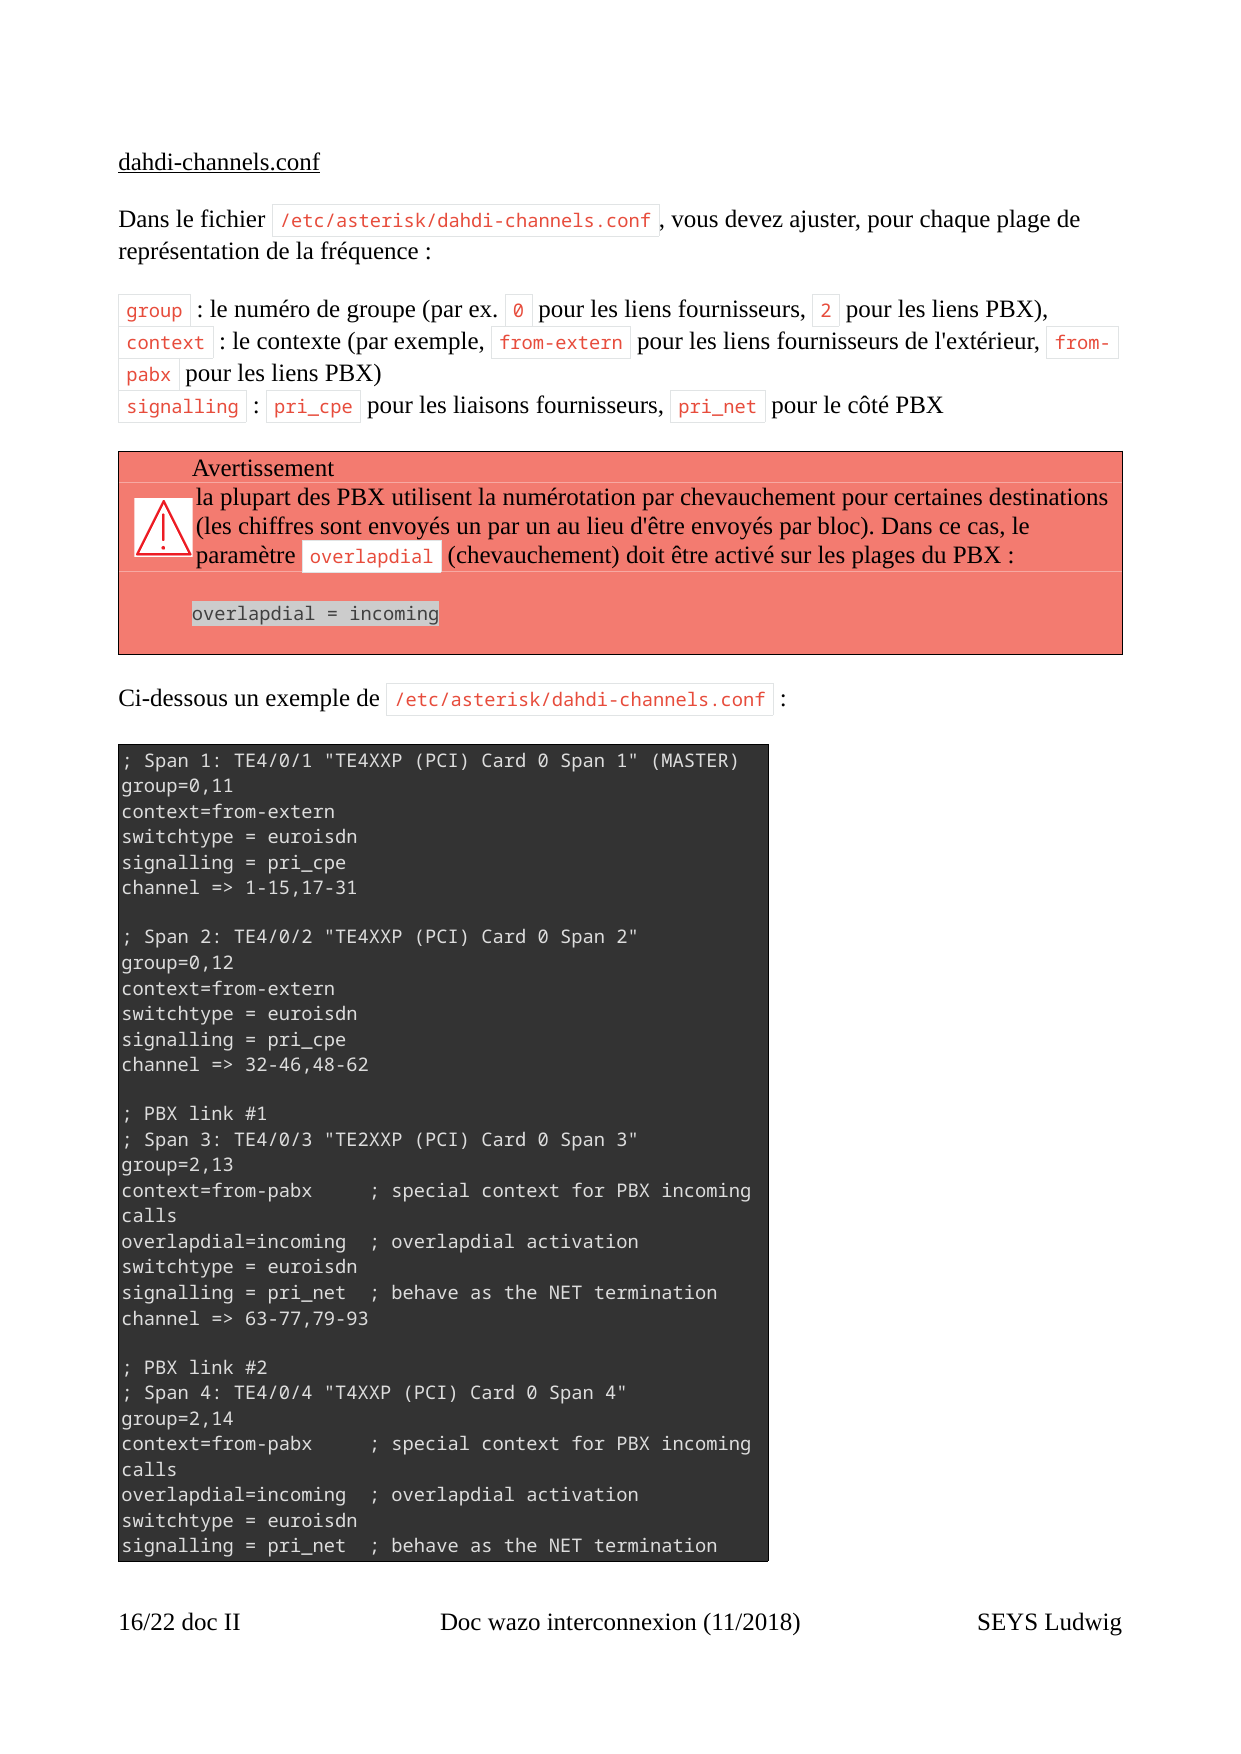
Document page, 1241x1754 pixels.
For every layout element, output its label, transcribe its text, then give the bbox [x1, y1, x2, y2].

text signalling = pri_net ; behave as the NET termination [119, 1529, 768, 1561]
text dahdi-channels.conf [118, 147, 1122, 176]
text switchtype = euroisdn [119, 997, 768, 1023]
text ; PBX link #2 [119, 1351, 768, 1376]
text context=from-pabx ; special context for PBX incoming calls [119, 1174, 768, 1225]
text group=0,11 [119, 769, 768, 795]
text switchtype = euroisdn [119, 1251, 768, 1276]
text /etc/asterisk/dahdi-channels.conf [387, 684, 773, 715]
text pour les liens PBX), [840, 294, 1122, 326]
text Ci-dessous un exemple de [118, 683, 386, 715]
text overlapdial = incoming [119, 597, 1122, 623]
text ; Span 3: TE4/0/3 "TE2XXP (PCI) Card 0 Span 3" [119, 1123, 768, 1149]
text pour les liaisons fournisseurs, [361, 390, 670, 422]
text overlapdial=incoming ; overlapdial activation [119, 1478, 768, 1504]
text group=2,13 [119, 1149, 768, 1174]
text channel => 1-15,17-31 [119, 872, 768, 897]
text channel => 32-46,48-62 [119, 1048, 768, 1074]
text pri_cpe [267, 391, 360, 422]
text group [119, 295, 190, 326]
text ; Span 2: TE4/0/2 "TE4XXP (PCI) Card 0 Span 2" [119, 921, 768, 946]
text context : le contexte (par exemple, from-extern pour les liens fournisseurs de l'extérieur, from-pabx pour les liens PBX) [119, 326, 1122, 390]
text 2 [813, 295, 839, 326]
text : [774, 683, 1122, 715]
text group=0,12 [119, 946, 768, 972]
text group=2,14 [119, 1402, 768, 1427]
text : le numéro de groupe (par ex. [191, 294, 505, 326]
text Dans le fichier /etc/asterisk/dahdi-channels.conf, vous devez ajuster, pour chaque plage de représentation de la fréquence : [118, 204, 1122, 265]
text channel => 63-77,79-93 [119, 1302, 768, 1327]
text Avertissement [119, 452, 1122, 479]
text switchtype = euroisdn [119, 1504, 768, 1529]
text switchtype = euroisdn [119, 821, 768, 846]
text ; PBX link #1 [119, 1098, 768, 1123]
text la plupart des PBX utilisent la numérotation par chevauchement pour certaines destinations (les chiffres sont envoyés un par un au lieu d'être envoyés par bloc). Dans ce cas, le paramètre overlapdial (chevauchement) doit être activé sur les plages du PBX : [119, 479, 1122, 569]
text overlapdial=incoming ; overlapdial activation [119, 1225, 768, 1251]
text signalling = pri_cpe [119, 1023, 768, 1048]
picture [134, 498, 193, 557]
text context=from-extern [119, 795, 768, 821]
text signalling = pri_cpe [119, 846, 768, 872]
text pour les liens fournisseurs, [533, 294, 812, 326]
text context=from-pabx ; special context for PBX incoming calls [119, 1427, 768, 1478]
text signalling [119, 391, 246, 422]
text ; Span 4: TE4/0/4 "T4XXP (PCI) Card 0 Span 4" [119, 1376, 768, 1402]
text pri_net [671, 391, 765, 422]
text ; Span 1: TE4/0/1 "TE4XXP (PCI) Card 0 Span 1" (MASTER) [119, 745, 768, 769]
text pour le côté PBX [766, 390, 1122, 422]
text 0 [506, 295, 532, 326]
text : [247, 390, 266, 422]
text signalling = pri_net ; behave as the NET termination [119, 1276, 768, 1302]
text context=from-extern [119, 972, 768, 997]
